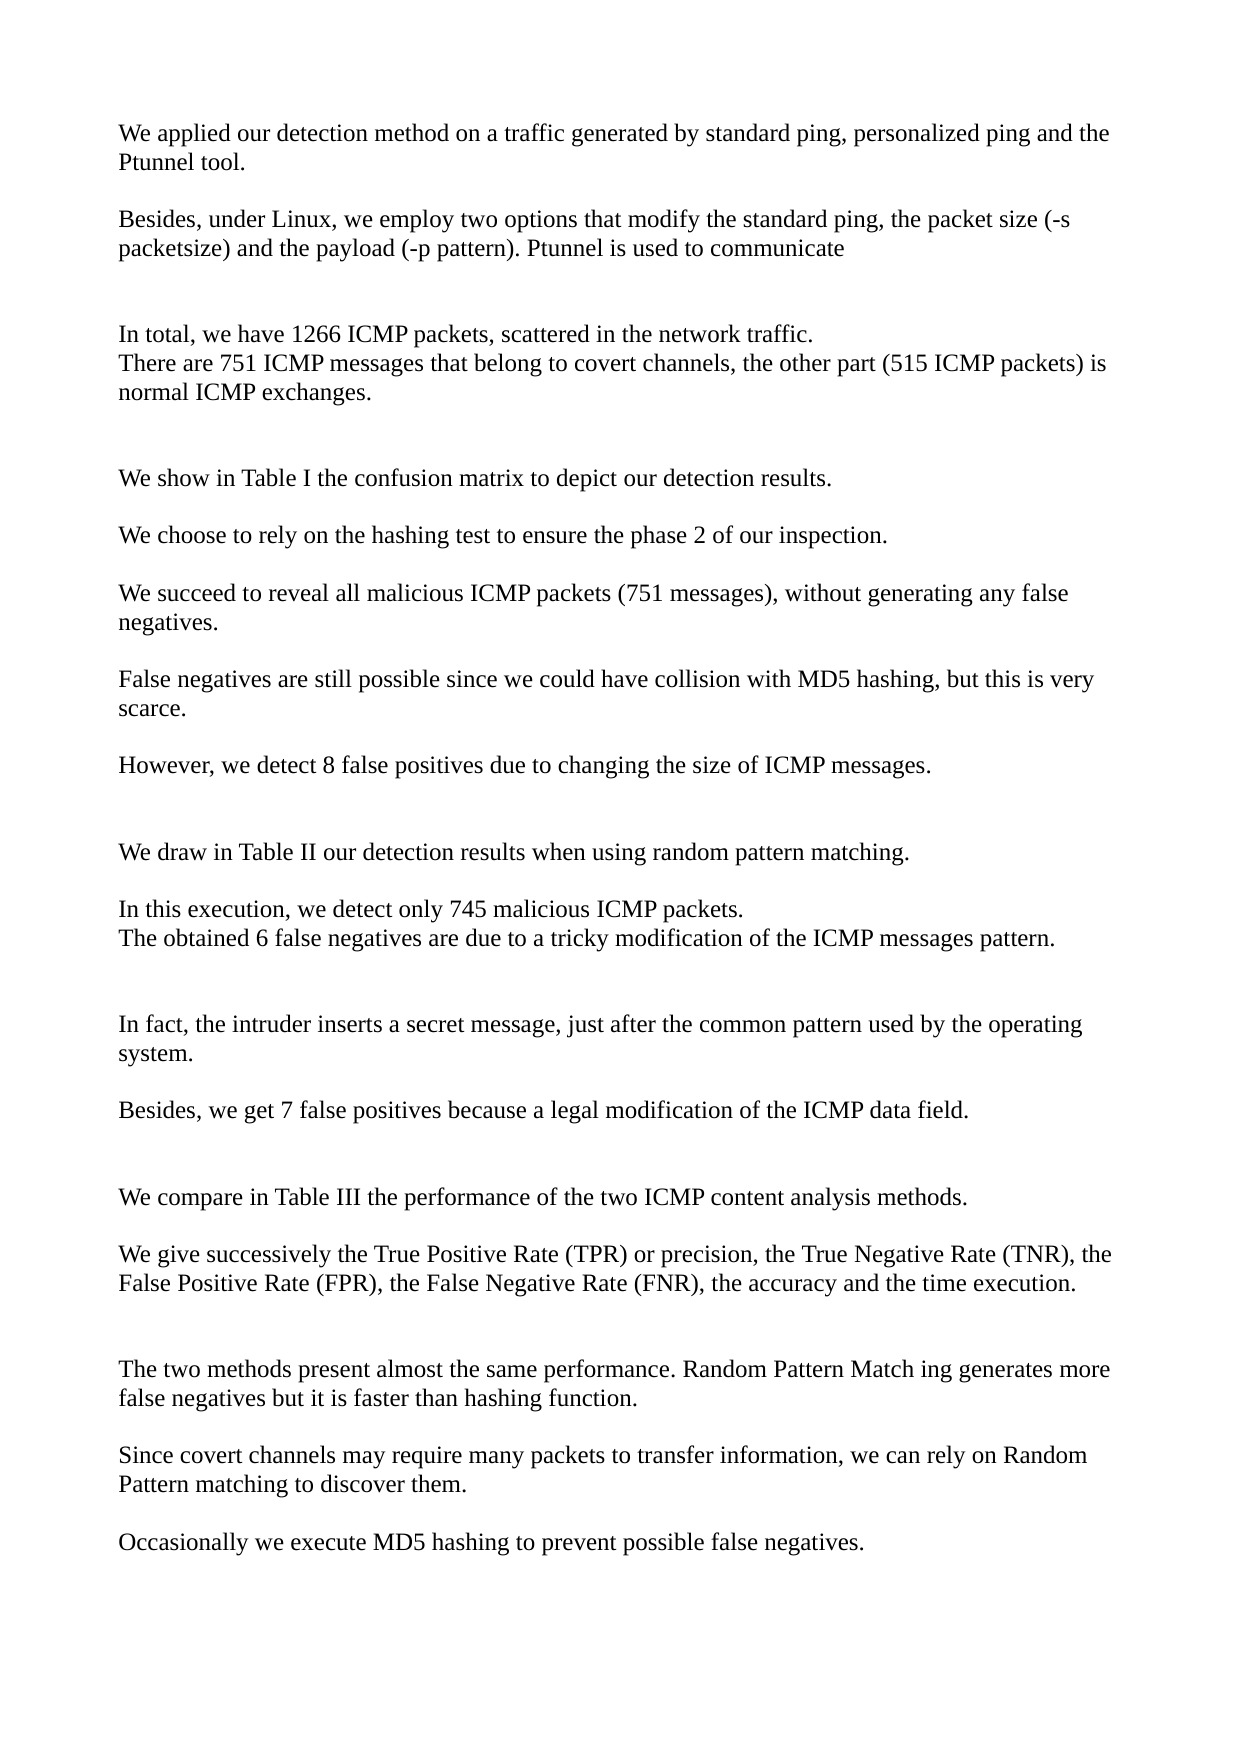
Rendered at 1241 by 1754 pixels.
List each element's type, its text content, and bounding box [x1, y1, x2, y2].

text We succeed to reveal all malicious ICMP packets (751 messages), without generating any false negatives. [118, 578, 1122, 636]
text In fact, the intruder inserts a secret message, just after the common pattern used by the operating system. [118, 1009, 1122, 1067]
text Besides, we get 7 false positives because a legal modification of the ICMP data field. [118, 1096, 1122, 1124]
text In this execution, we detect only 745 malicious ICMP packets. [118, 894, 1122, 923]
text We choose to rely on the hashing test to ensure the phase 2 of our inspection. [118, 521, 1122, 549]
text The obtained 6 false negatives are due to a tricky modification of the ICMP messages pattern. [118, 923, 1122, 952]
text Besides, under Linux, we employ two options that modify the standard ping, the packet size (-s packetsize) and the payload (-p pattern). Ptunnel is used to communicate [118, 204, 1122, 262]
text We show in Table I the confusion matrix to depict our detection results. [118, 463, 1122, 492]
text There are 751 ICMP messages that belong to covert channels, the other part (515 ICMP packets) is normal ICMP exchanges. [118, 348, 1122, 406]
text We give successively the True Positive Rate (TPR) or precision, the True Negative Rate (TNR), the False Positive Rate (FPR), the False Negative Rate (FNR), the accuracy and the time execution. [118, 1239, 1122, 1297]
text The two methods present almost the same performance. Random Pattern Match ing generates more false negatives but it is faster than hashing function. [118, 1354, 1122, 1412]
text Occasionally we execute MD5 hashing to prevent possible false negatives. [118, 1527, 1122, 1556]
text We compare in Table III the performance of the two ICMP content analysis methods. [118, 1182, 1122, 1211]
text In total, we have 1266 ICMP packets, scattered in the network traffic. [118, 319, 1122, 348]
text False negatives are still possible since we could have collision with MD5 hashing, but this is very scarce. [118, 664, 1122, 722]
text We applied our detection method on a traffic generated by standard ping, personalized ping and the Ptunnel tool. [118, 118, 1122, 176]
text Since covert channels may require many packets to transfer information, we can rely on Random Pattern matching to discover them. [118, 1441, 1122, 1498]
text However, we detect 8 false positives due to changing the size of ICMP messages. [118, 751, 1122, 779]
text We draw in Table II our detection results when using random pattern matching. [118, 837, 1122, 866]
